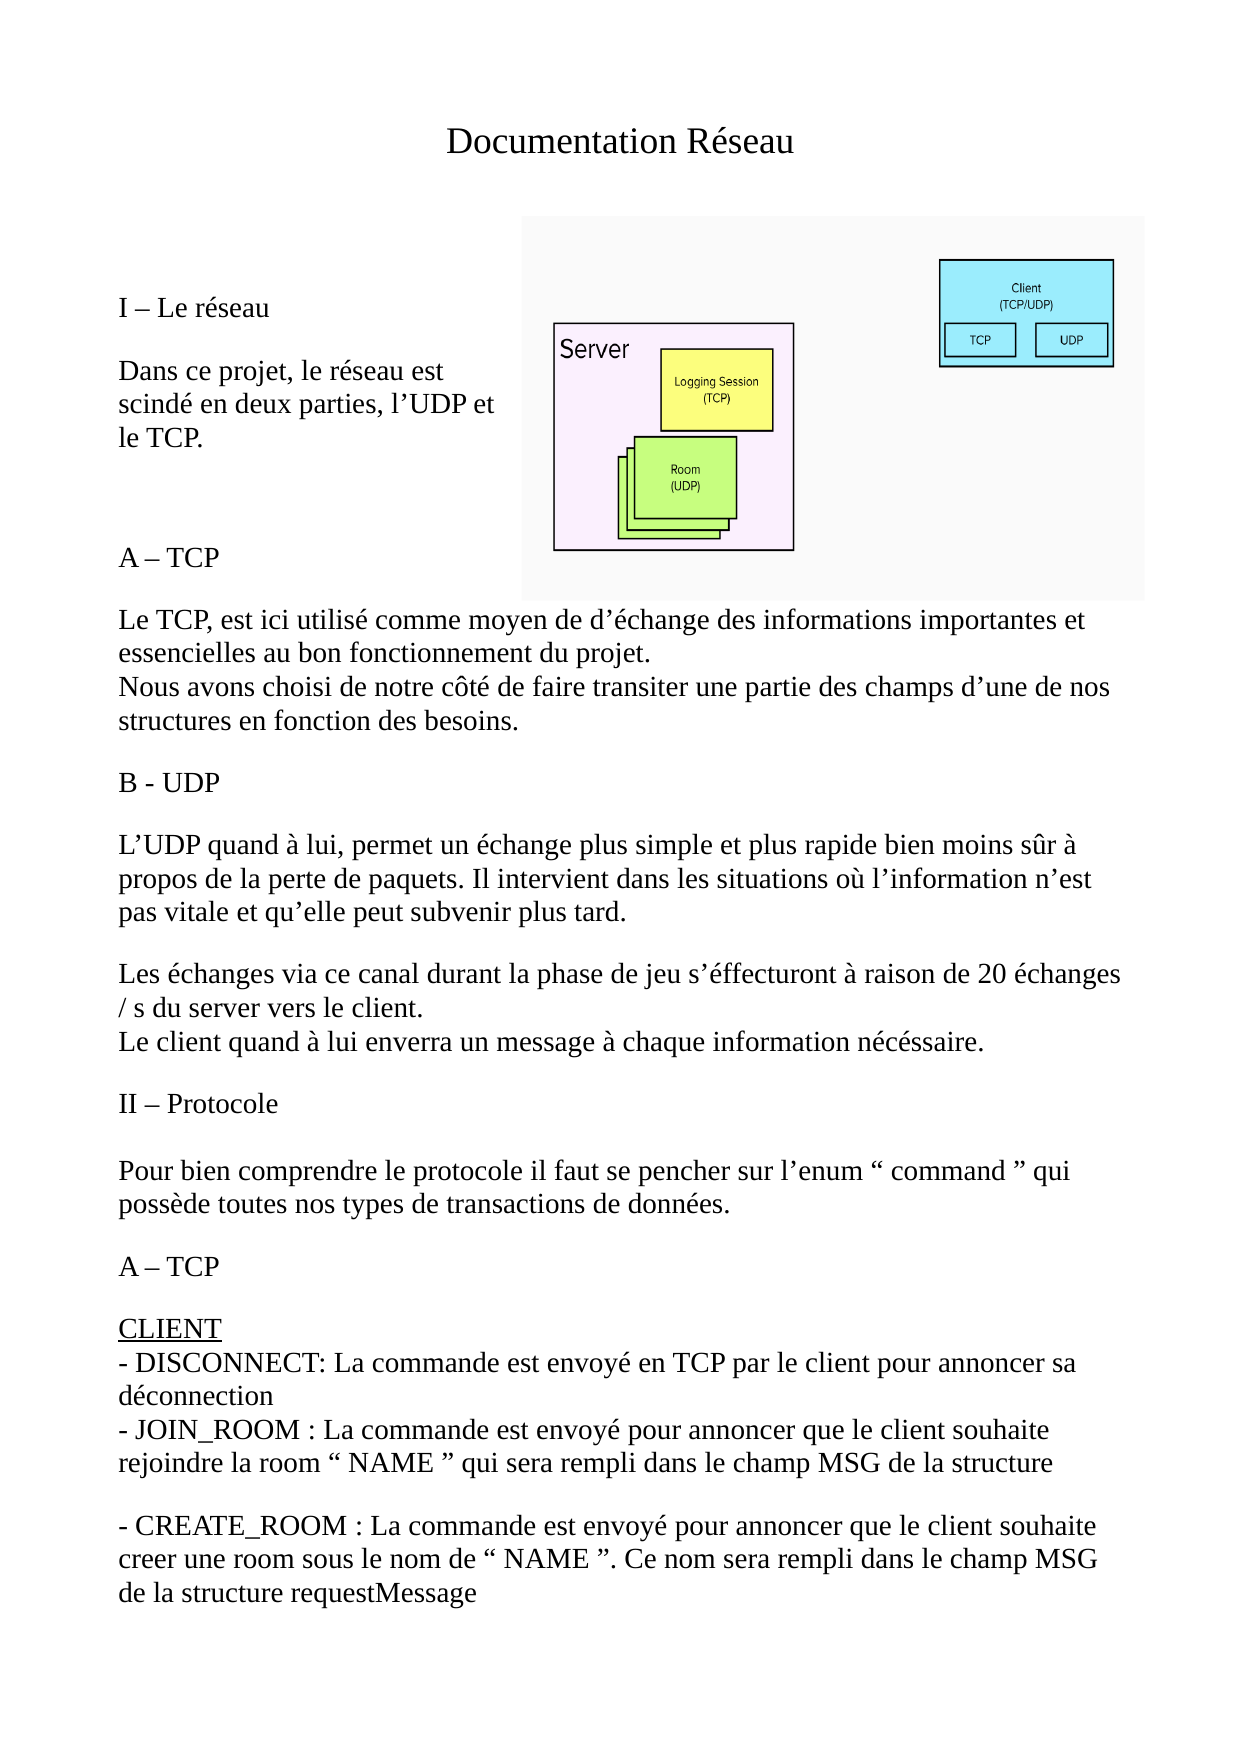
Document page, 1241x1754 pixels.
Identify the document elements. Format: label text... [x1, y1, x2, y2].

text II – Protocole [118, 1086, 1122, 1153]
text Nous avons choisi de notre côté de faire transiter une partie des champs d’une de nos structures en fonction des besoins. [118, 669, 1122, 736]
text - JOIN_ROOM : La commande est envoyé pour annoncer que le client souhaite rejoindre la room “ NAME ” qui sera rempli dans le champ MSG de la structure [118, 1412, 1122, 1479]
text Dans ce projet, le réseau est scindé en deux parties, l’UDP et le TCP. [118, 353, 521, 453]
text L’UDP quand à lui, permet un échange plus simple et plus rapide bien moins sûr à propos de la perte de paquets. Il intervient dans les situations où l’information n’est pas vitale et qu’elle peut subvenir plus tard. [118, 827, 1122, 928]
text Le TCP, est ici utilisé comme moyen de d’échange des informations importantes et essencielles au bon fonctionnement du projet. [118, 602, 1122, 669]
text Les échanges via ce canal durant la phase de jeu s’éffecturont à raison de 20 échanges / s du server vers le client. [118, 957, 1122, 1024]
text Pour bien comprendre le protocole il faut se pencher sur l’enum “ command ” qui possède toutes nos types de transactions de données. [118, 1153, 1122, 1220]
text I – Le réseau [118, 291, 521, 324]
text Le client quand à lui enverra un message à chaque information nécéssaire. [118, 1024, 1122, 1057]
text - CREATE_ROOM : La commande est envoyé pour annoncer que le client souhaite creer une room sous le nom de “ NAME ”. Ce nom sera rempli dans le champ MSG de la structure requestMessage [118, 1508, 1122, 1608]
text - DISCONNECT: La commande est envoyé en TCP par le client pour annoncer sa déconnection [118, 1345, 1122, 1412]
picture [521, 216, 1145, 601]
text B - UDP [118, 765, 1122, 798]
text CLIENT [118, 1311, 1122, 1345]
text A – TCP [118, 1249, 1122, 1282]
text A – TCP [118, 540, 521, 573]
text Documentation Réseau [118, 118, 1122, 161]
